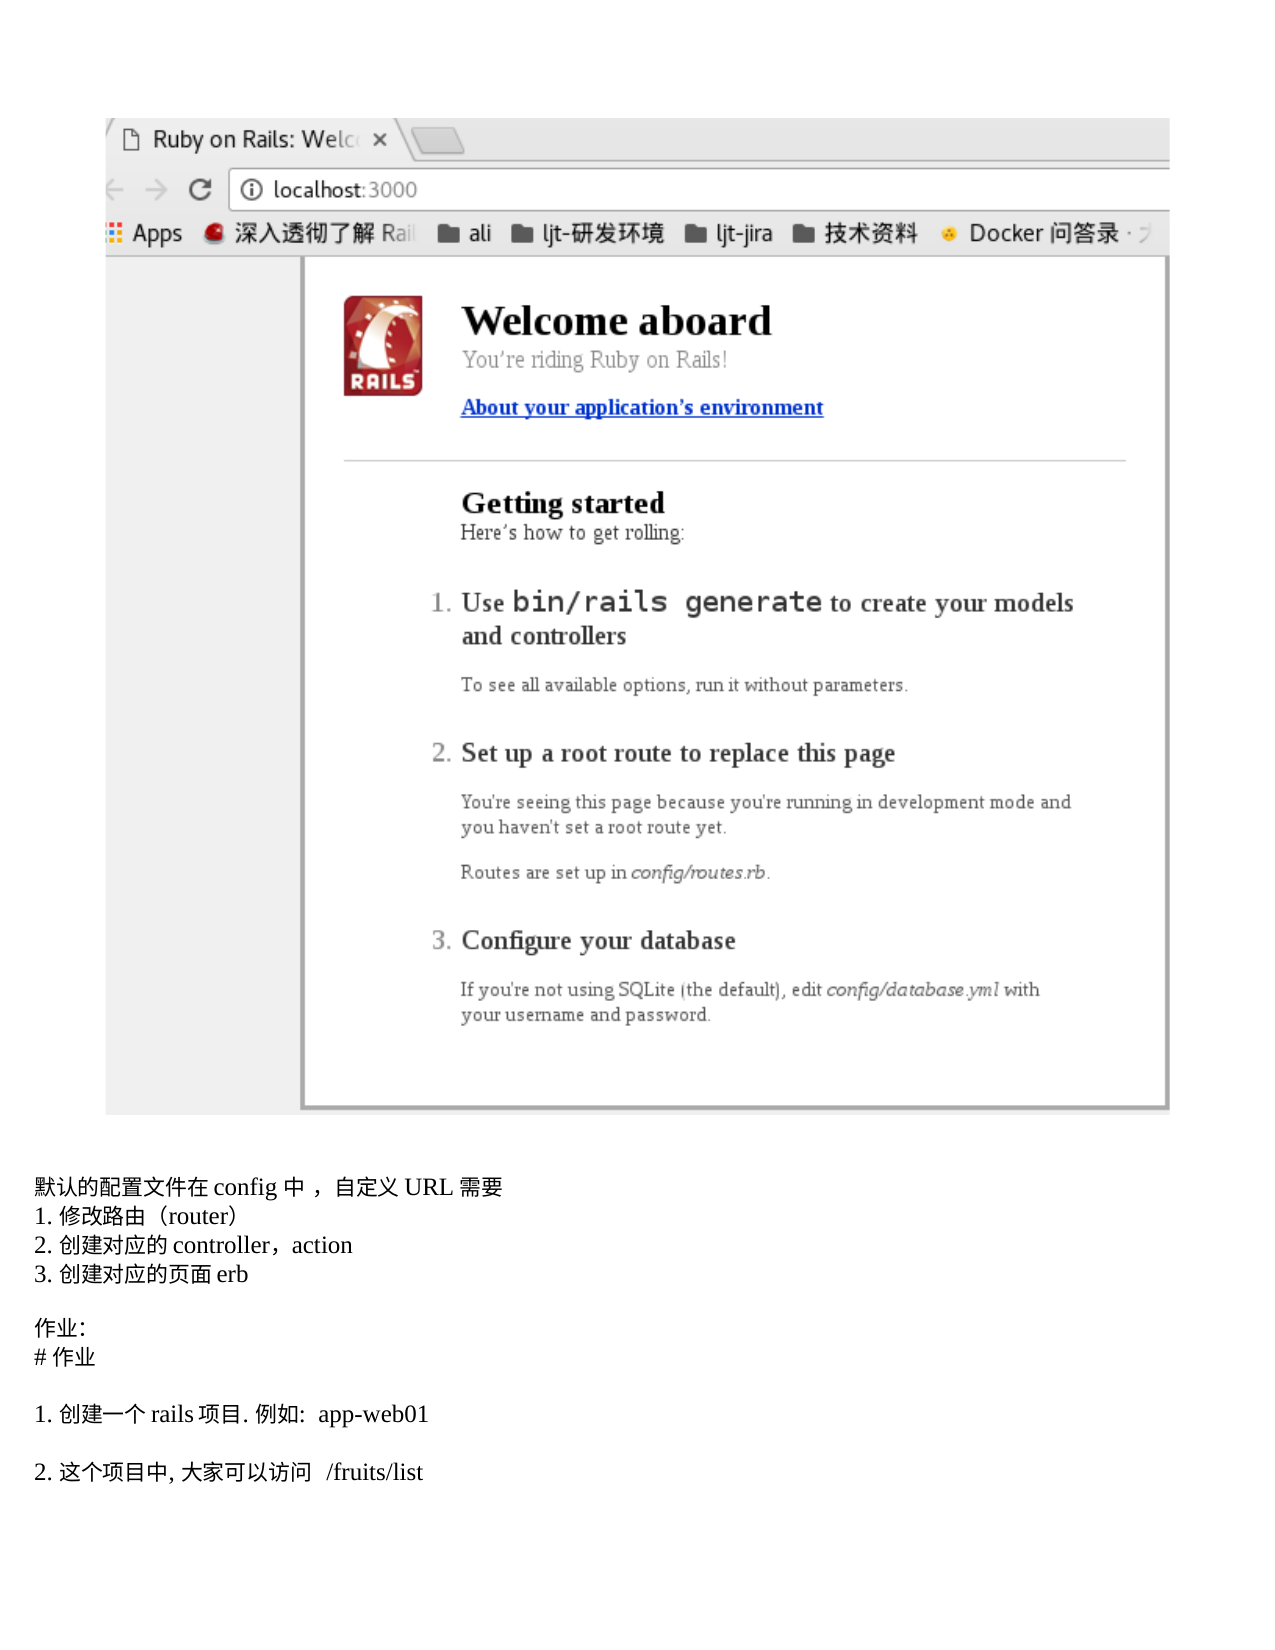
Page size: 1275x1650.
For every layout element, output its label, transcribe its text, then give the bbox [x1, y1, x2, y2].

text 2. 这个项目中, 大家可以访问 /fruits/list [34, 1457, 1213, 1486]
picture [105, 118, 1170, 1115]
text 默认的配置文件在config 中 ，自定义URL 需要 [34, 1172, 1213, 1201]
text 1. 创建一个rails项目. 例如: app-web01 [34, 1399, 1213, 1428]
text 3. 创建对应的页面erb [34, 1259, 1213, 1287]
text 2. 创建对应的controller，action [34, 1230, 1213, 1259]
text 1. 修改路由（router） [34, 1201, 1213, 1230]
text # 作业 [34, 1342, 1213, 1371]
text 作业： [34, 1316, 1213, 1342]
